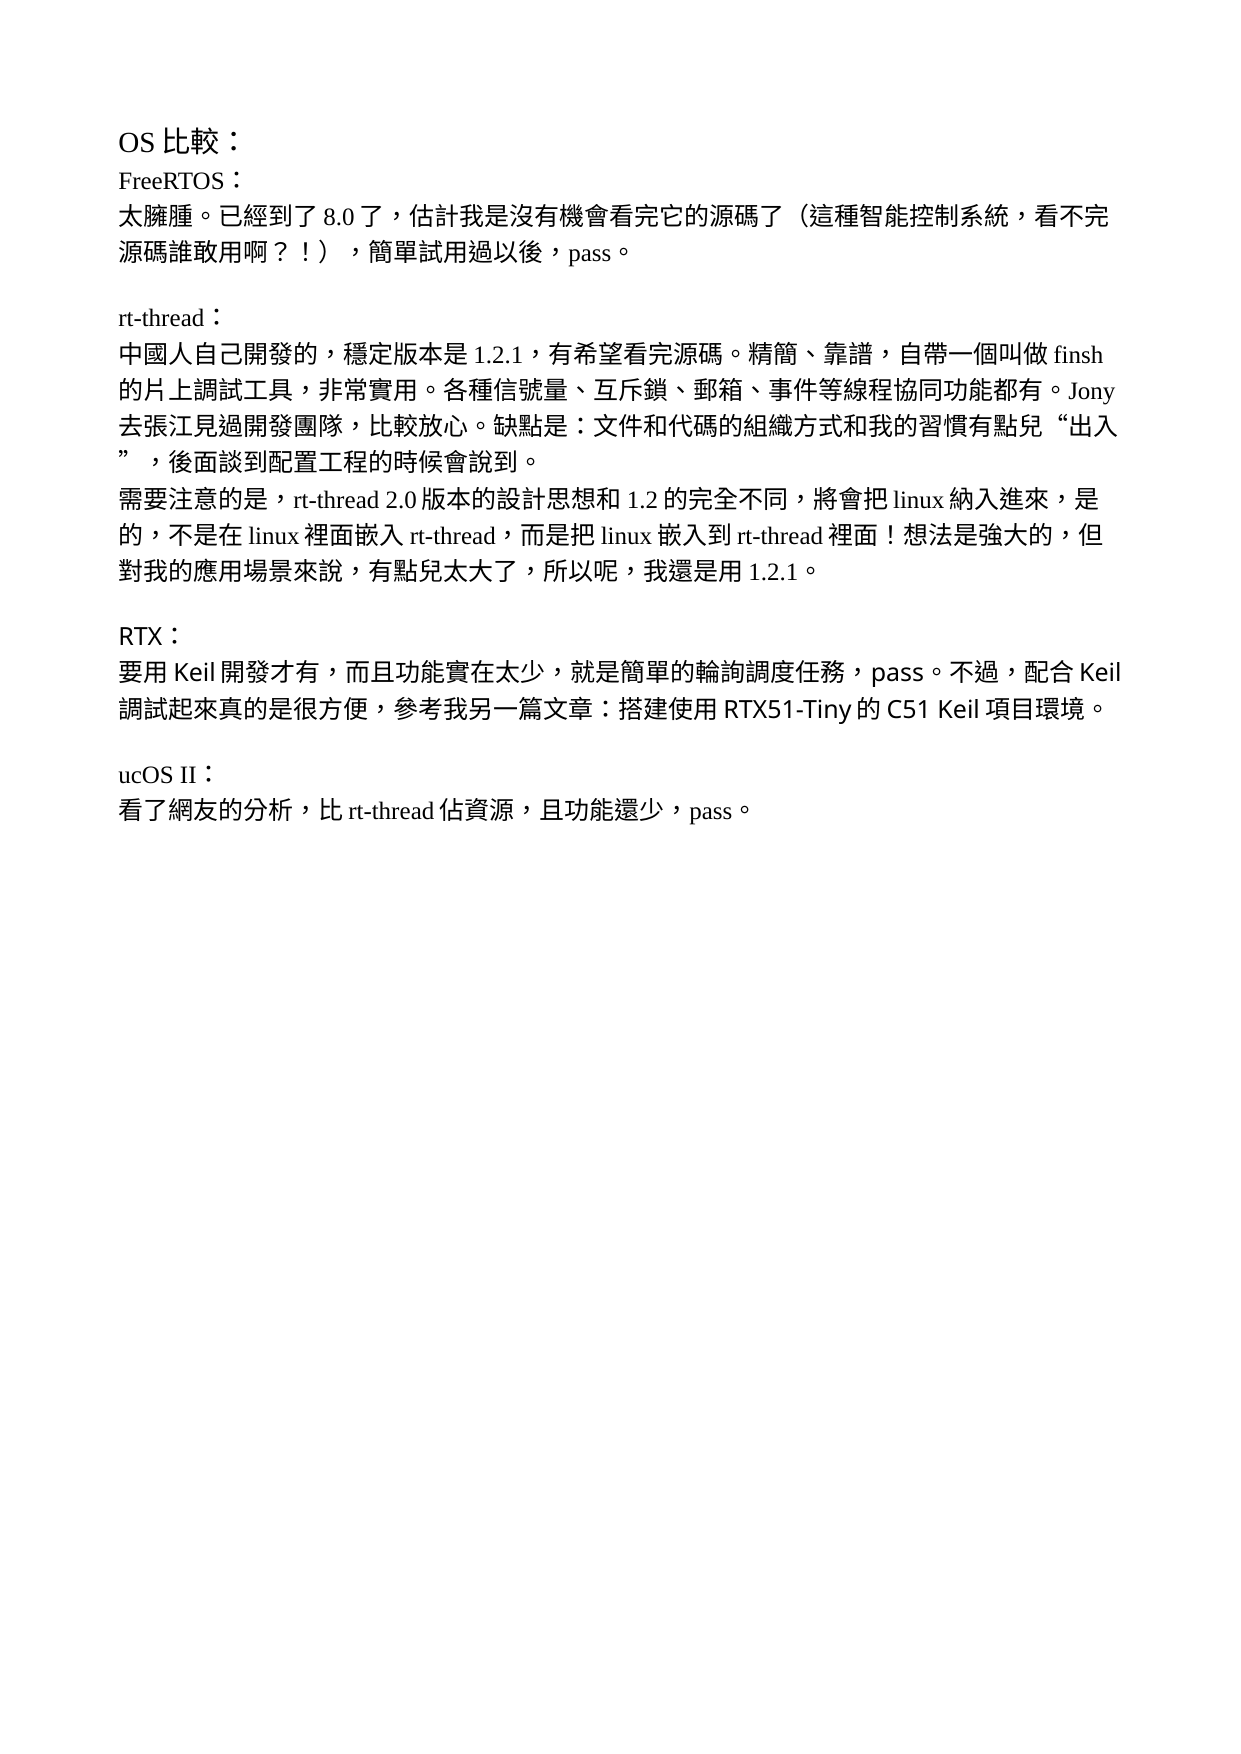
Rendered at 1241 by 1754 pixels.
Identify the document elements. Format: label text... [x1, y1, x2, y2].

text OS比較： [118, 118, 1122, 160]
text ucOS II： 看了網友的分析，比rt-thread佔資源，且功能還少，pass。 [118, 754, 1122, 827]
text RTX： 要用Keil開發才有，而且功能實在太少，就是簡單的輪詢調度任務，pass。不過，配合Keil調試起來真的是很方便，參考我另一篇文章：搭建使用RTX51-Tiny的C51 Keil項目環境。 [118, 617, 1122, 725]
text FreeRTOS： 太臃腫。已經到了8.0了，估計我是沒有機會看完它的源碼了（這種智能控制系統，看不完源碼誰敢用啊？！），簡單試用過以後，pass。 [118, 160, 1122, 269]
text rt-thread： 中國人自己開發的，穩定版本是1.2.1，有希望看完源碼。精簡、靠譜，自帶一個叫做finsh的片上調試工具，非常實用。各種信號量、互斥鎖、郵箱、事件等線程協同功能都有。Jony去張江見過開發團隊，比較放心。缺點是：文件和代碼的組織方式和我的習慣有點兒“出入”，後面談到配置工程的時候會說到。 需要注意的是，rt-thread 2.0版本的設計思想和1.2的完全不同，將會把linux納入進來，是的，不是在linux裡面嵌入rt-thread，而是把linux嵌入到rt-thread裡面！想法是強大的，但對我的應用場景來說，有點兒太大了，所以呢，我還是用1.2.1。 [118, 298, 1122, 588]
